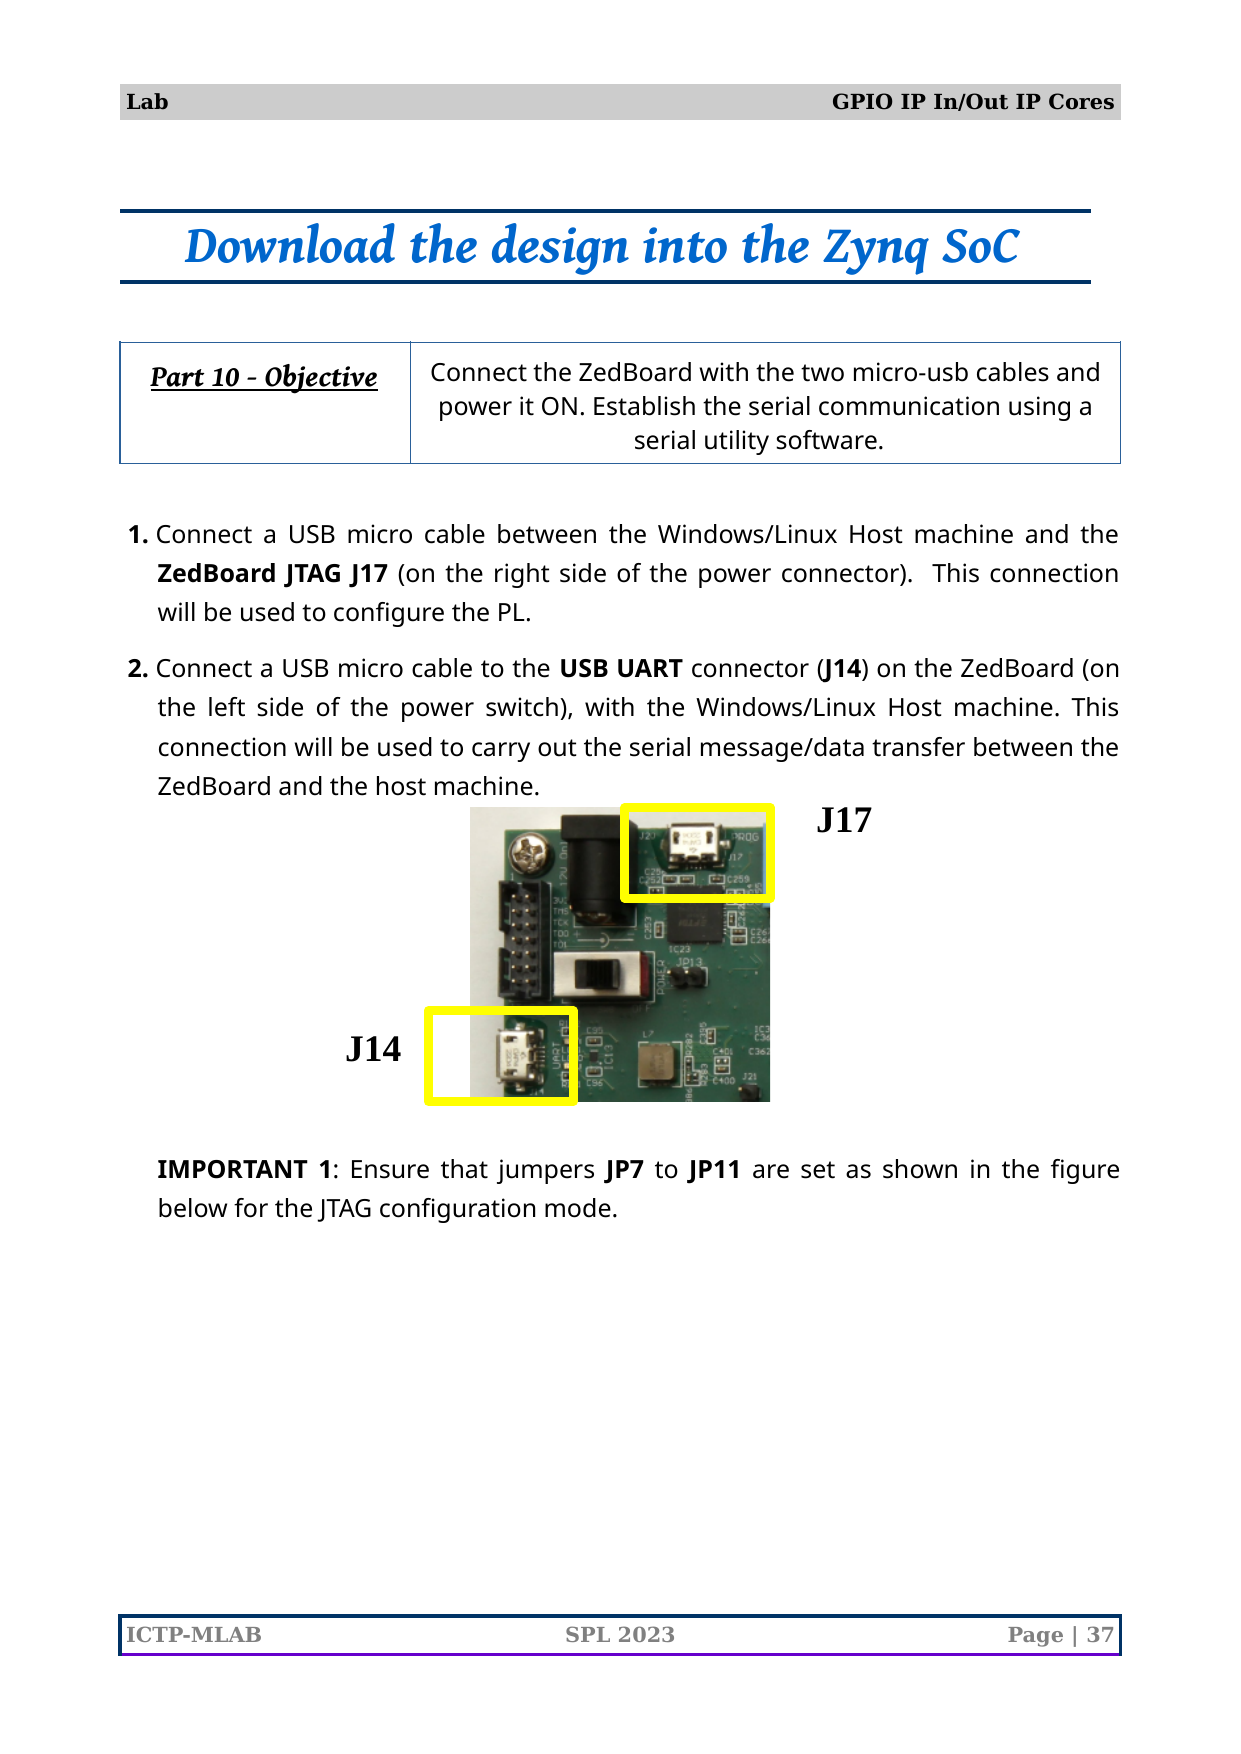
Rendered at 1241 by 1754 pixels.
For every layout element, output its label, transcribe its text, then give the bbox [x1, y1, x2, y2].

table_header Connect the ZedBoard with the two micro-usb cables and power it ON. Establish the serial communication using a serial utility software. [411, 343, 1120, 463]
picture [629, 812, 766, 894]
picture [470, 807, 771, 1102]
list Connect a USB micro cable between the Windows/Linux Host machine and the ZedBoard JTAG J17 (on the right side of the power connector). This connection will be used to configure the PL. [127, 517, 1121, 629]
list IMPORTANT 1: Ensure that jumpers JP7 to JP11 are set as shown in the figure below for the JTAG configuration mode. [127, 820, 1121, 1225]
picture [470, 1015, 569, 1097]
list Connect a USB micro cable to the USB UART connector (J14) on the ZedBoard (on the left side of the power switch), with the Windows/Linux Host machine. This connection will be used to carry out the serial message/data transfer between the ZedBoard and the host machine. [127, 651, 1121, 802]
subtitle Download the design into the Zynq SoC [120, 213, 1091, 280]
table_header Part 10 - Objective [121, 343, 410, 463]
